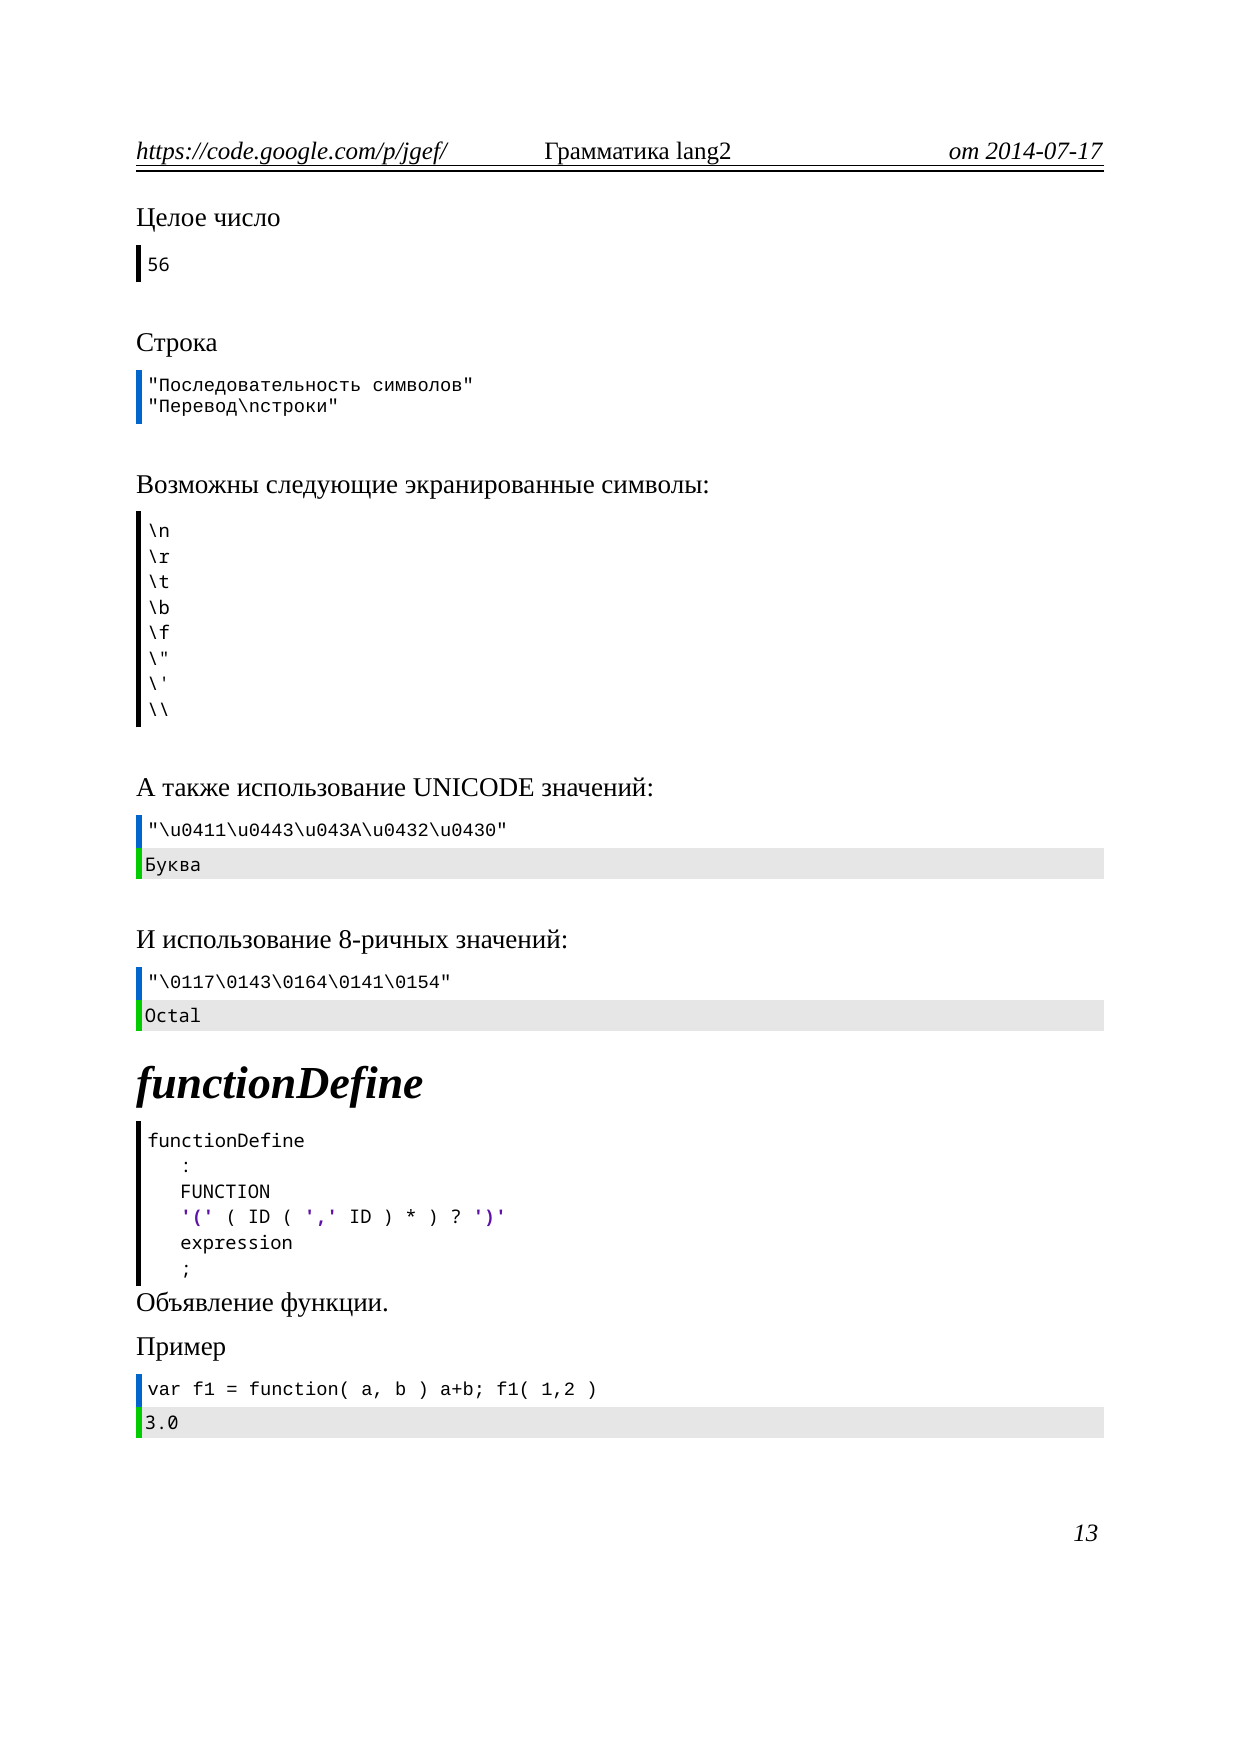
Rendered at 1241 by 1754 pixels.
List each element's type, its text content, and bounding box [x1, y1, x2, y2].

text \n [141, 511, 1104, 543]
text var f1 = function( a, b ) a+b; f1( 1,2 ) [136, 1373, 1104, 1407]
text \b [141, 594, 1104, 619]
text Пример [136, 1330, 1104, 1361]
text И использование 8-ричных значений: [136, 923, 1104, 954]
text FUNCTION [141, 1178, 1104, 1204]
text Octal [142, 1000, 1104, 1031]
text 56 [141, 245, 1104, 282]
text Целое число [136, 201, 1104, 233]
text "\0117\0143\0164\0141\0154" [142, 967, 1104, 1000]
text \\ [141, 696, 1104, 727]
text : [141, 1153, 1104, 1178]
text \f [141, 619, 1104, 645]
text ; [141, 1255, 1104, 1286]
text Возможны следующие экранированные символы: [136, 468, 1104, 499]
text expression [141, 1229, 1104, 1255]
text 3.0 [142, 1407, 1104, 1438]
text "\u0411\u0443\u043A\u0432\u0430" [142, 815, 1104, 848]
text functionDefine [141, 1121, 1104, 1153]
text "Перевод\nстроки" [142, 397, 1104, 424]
text Буква [142, 848, 1104, 879]
text А также использование UNICODE значений: [136, 771, 1104, 802]
text Строка [136, 326, 1104, 357]
text \r [141, 543, 1104, 568]
text Объявление функции. [136, 1286, 1104, 1317]
subtitle functionDefine [136, 1056, 1104, 1109]
text \' [141, 671, 1104, 696]
text '(' ( ID ( ',' ID ) * ) ? ')' [141, 1204, 1104, 1229]
text "Последовательность символов" [142, 370, 1104, 397]
text \t [141, 568, 1104, 594]
text \" [141, 645, 1104, 671]
